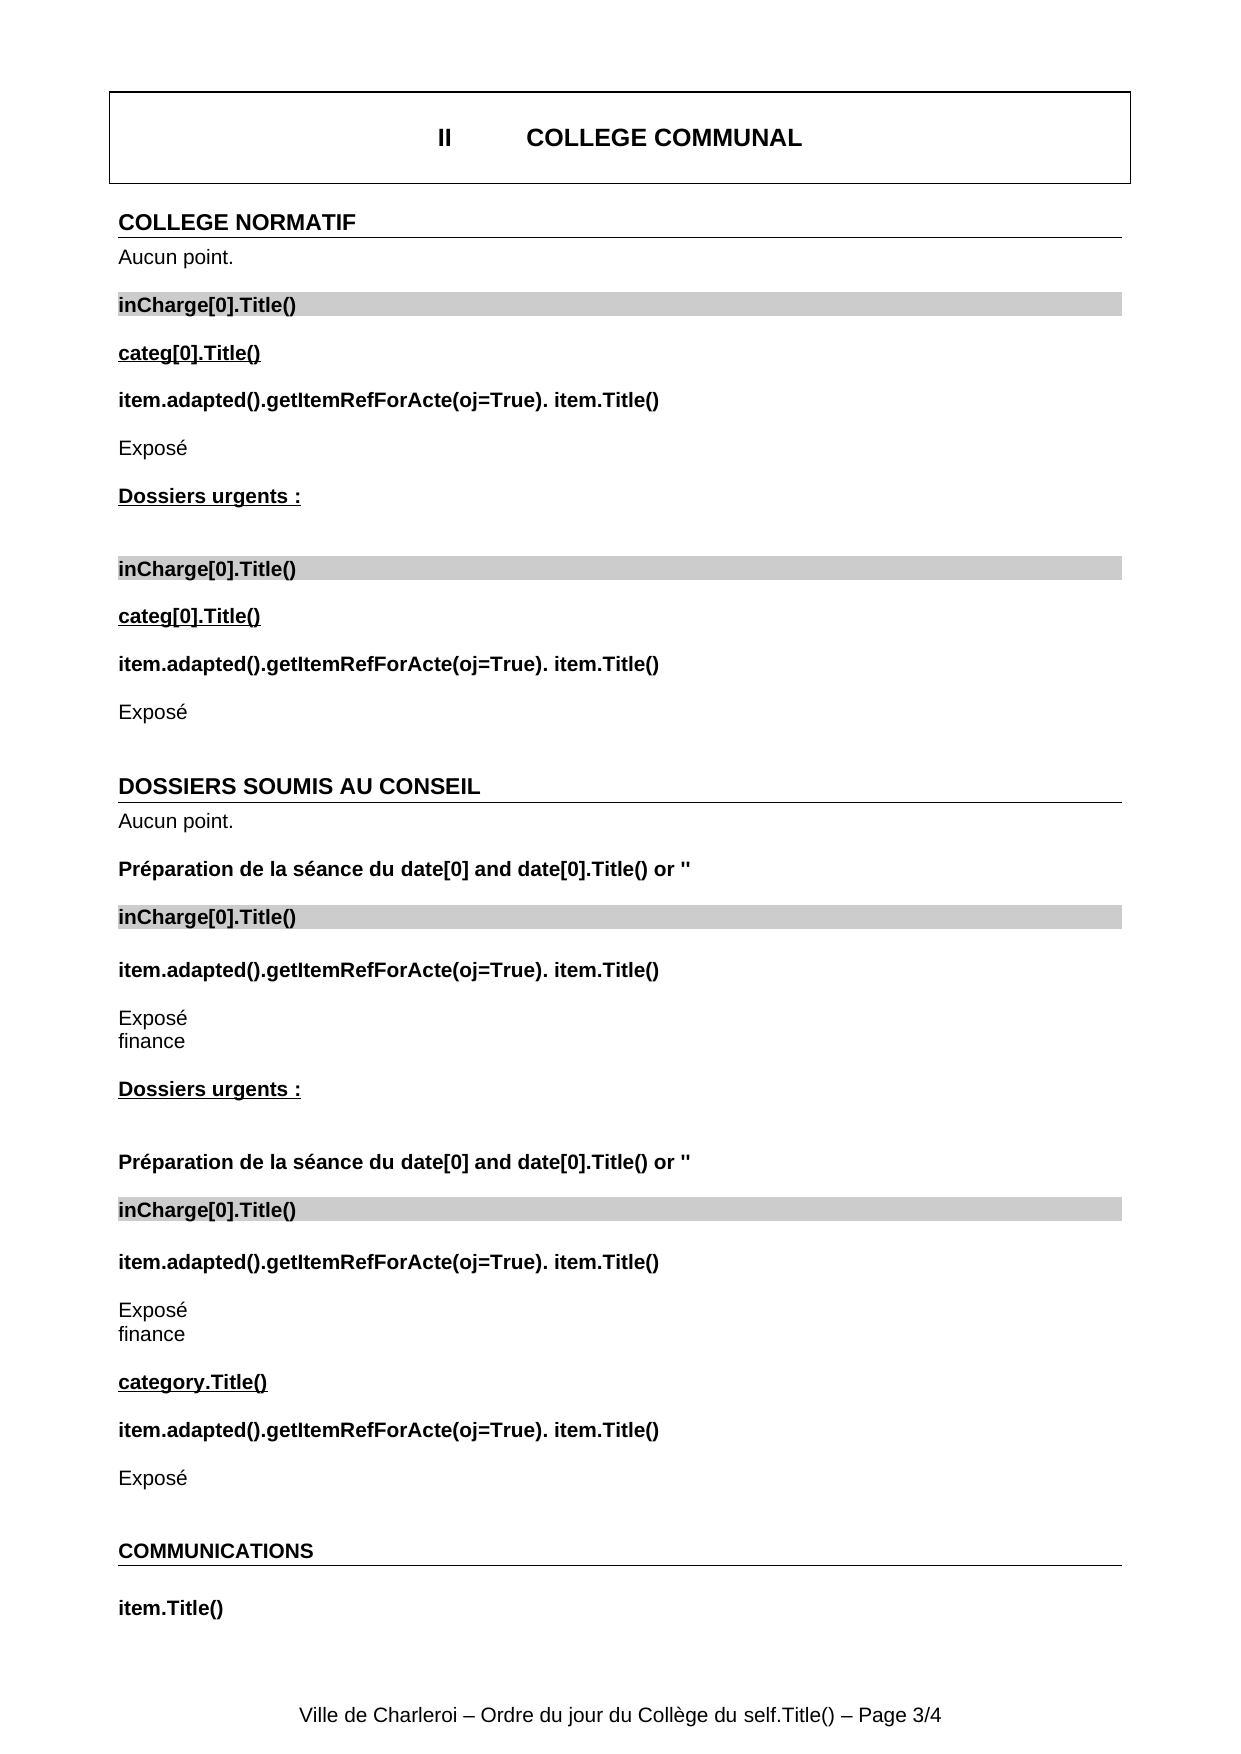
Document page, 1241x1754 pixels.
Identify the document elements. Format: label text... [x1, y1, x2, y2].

text item.adapted().getItemRefForActe(oj=True). item.Title() [118, 1418, 1122, 1442]
subtitle COMMUNICATIONS [118, 1539, 1122, 1565]
text Exposé [118, 1298, 1122, 1322]
text Préparation de la séance du date[0] and date[0].Title() or '' [118, 857, 1122, 881]
text finance [118, 1029, 1122, 1077]
text Aucun point. [118, 244, 1122, 268]
text item.adapted().getItemRefForActe(oj=True). item.Title() [118, 1250, 1122, 1274]
text item.Title() [118, 1596, 1122, 1620]
text category.Title() [118, 1370, 1122, 1394]
text II COLLEGE COMMUNAL [118, 123, 1122, 152]
text Dossiers urgents : [118, 1077, 1122, 1130]
text Exposé [118, 1005, 1122, 1029]
text item.adapted().getItemRefForActe(oj=True). item.Title() [118, 652, 1122, 676]
text Aucun point. [118, 809, 1122, 833]
text Exposé [118, 436, 1122, 484]
text Préparation de la séance du date[0] and date[0].Title() or '' [118, 1149, 1122, 1173]
text Dossiers urgents : [118, 484, 1122, 537]
text inCharge[0].Title() [118, 1197, 1122, 1221]
text inCharge[0].Title() [118, 292, 1122, 316]
text categ[0].Title() [118, 340, 1122, 364]
text Exposé [118, 1466, 1122, 1514]
text finance [118, 1322, 1122, 1370]
text item.adapted().getItemRefForActe(oj=True). item.Title() [118, 957, 1122, 981]
subtitle DOSSIERS SOUMIS AU CONSEIL [118, 773, 1122, 802]
text inCharge[0].Title() [118, 556, 1122, 580]
text Exposé [118, 700, 1122, 748]
text inCharge[0].Title() [118, 905, 1122, 929]
subtitle COLLEGE NORMATIF [118, 209, 1122, 237]
text item.adapted().getItemRefForActe(oj=True). item.Title() [118, 388, 1122, 412]
text categ[0].Title() [118, 604, 1122, 628]
